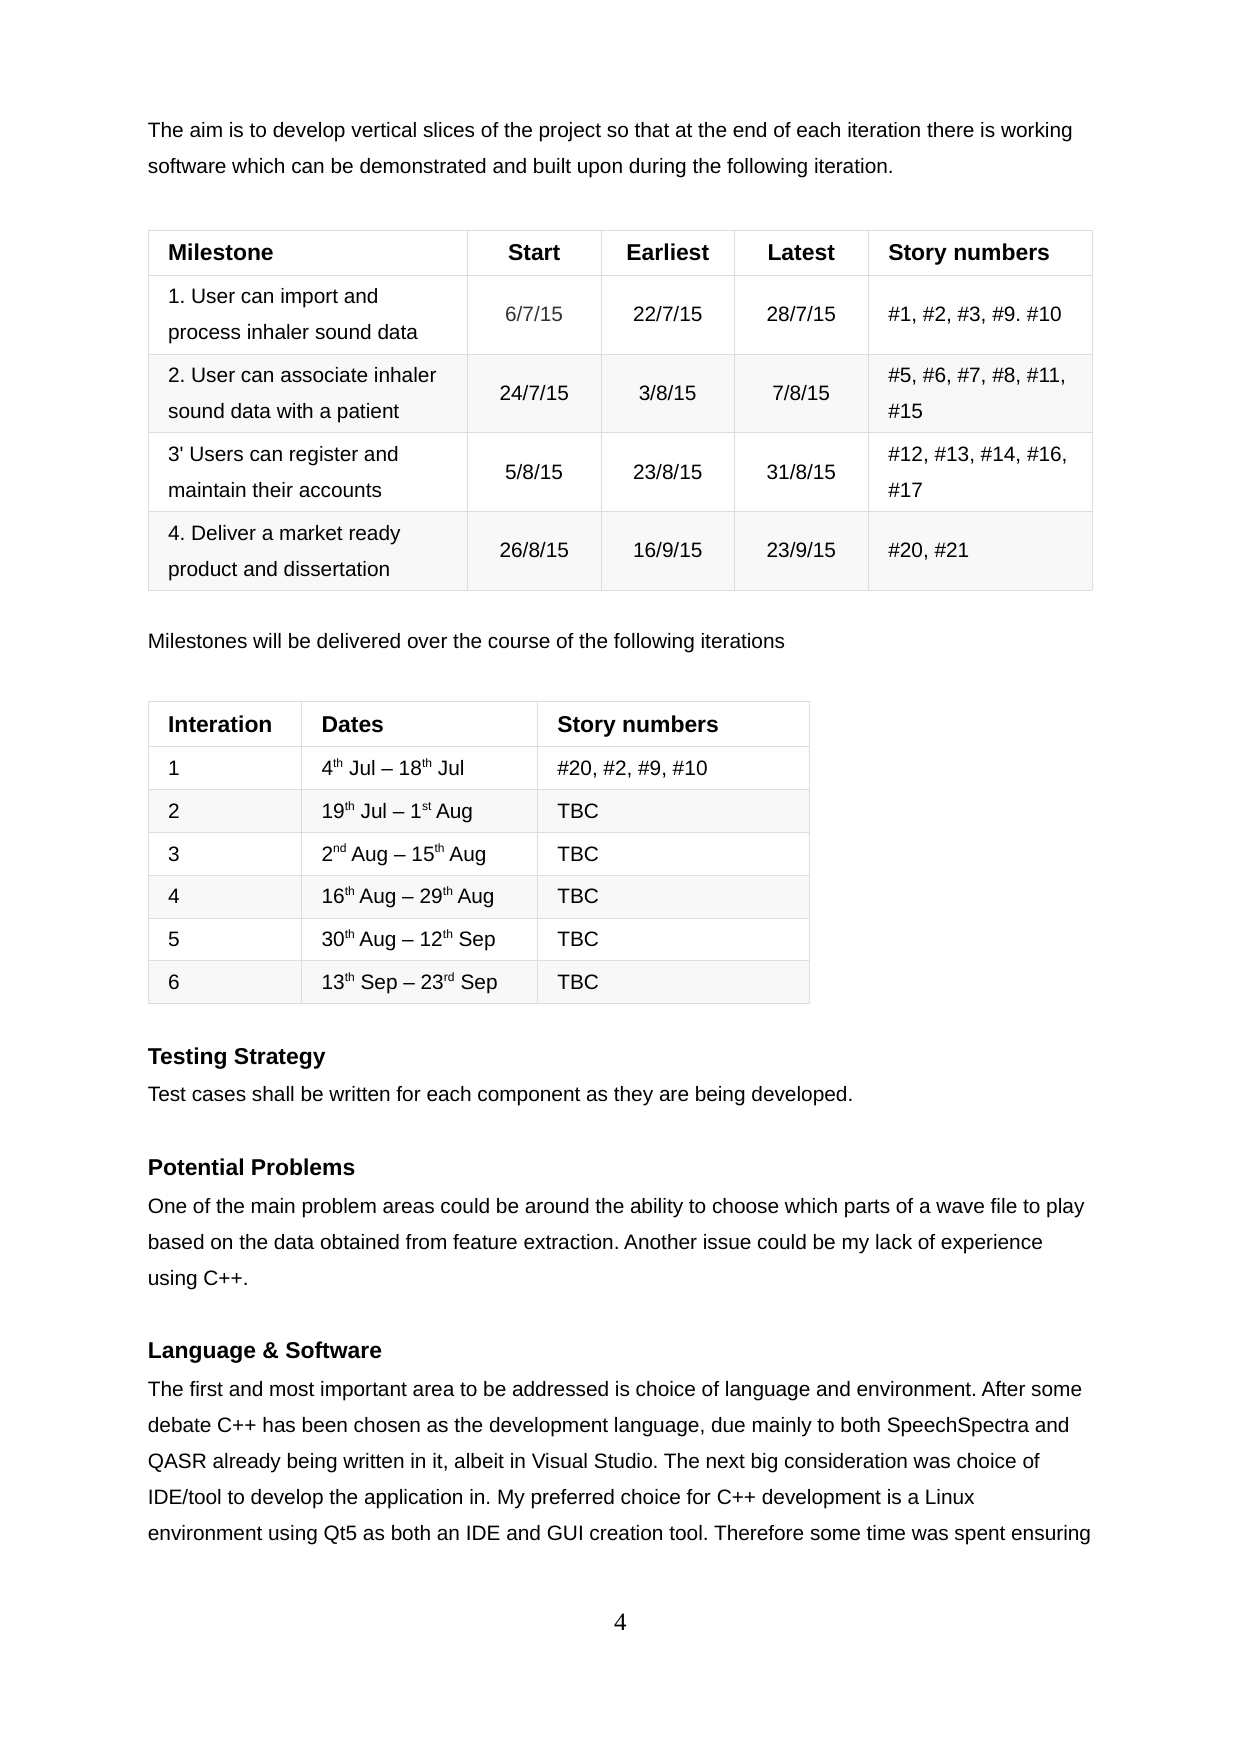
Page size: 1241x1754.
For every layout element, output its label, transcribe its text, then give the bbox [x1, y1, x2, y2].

table_cell 6/7/15 [468, 276, 601, 353]
table_cell #5, #6, #7, #8, #11, #15 [869, 355, 1092, 432]
table_cell 5 [149, 919, 301, 960]
table_cell 30th Aug – 12th Sep [302, 919, 537, 960]
table_header Latest [735, 231, 868, 275]
text The first and most important area to be addressed is choice of language and environment. After some debate C++ has been chosen as the development language, due mainly to both SpeechSpectra and QASR already being written in it, albeit in Visual Studio. The next big consideration was choice of IDE/tool to develop the application in. My preferred choice for C++ development is a Linux environment using Qt5 as both an IDE and GUI creation tool. Therefore some time was spent ensuring [148, 1377, 1093, 1544]
table_cell 2. User can associate inhaler sound data with a patient [149, 355, 467, 432]
text Milestones will be delivered over the course of the following iterations [148, 629, 1093, 653]
table_header Story numbers [538, 702, 809, 746]
table_header Milestone [149, 231, 467, 275]
table_cell #20, #2, #9, #10 [538, 747, 809, 789]
table_cell 4th Jul – 18th Jul [302, 747, 537, 789]
text The aim is to develop vertical slices of the project so that at the end of each iteration there is working software which can be demonstrated and built upon during the following iteration. [148, 118, 1093, 178]
table_cell 1 [149, 747, 301, 789]
table_cell 2 [149, 790, 301, 832]
table_cell 22/7/15 [602, 276, 734, 353]
table_cell 2nd Aug – 15th Aug [302, 833, 537, 875]
table_cell 24/7/15 [468, 355, 601, 432]
table_cell 28/7/15 [735, 276, 868, 353]
table_cell 1. User can import and process inhaler sound data [149, 276, 467, 353]
table_cell TBC [538, 919, 809, 960]
text Potential Problems [148, 1154, 1093, 1181]
table_header Story numbers [869, 231, 1092, 275]
table_cell 16th Aug – 29th Aug [302, 876, 537, 918]
table_cell TBC [538, 833, 809, 875]
table_cell 6 [149, 961, 301, 1003]
table_cell TBC [538, 876, 809, 918]
table_cell 4 [149, 876, 301, 918]
table_cell #1, #2, #3, #9. #10 [869, 276, 1092, 353]
table_cell 5/8/15 [468, 433, 601, 511]
table_cell 3/8/15 [602, 355, 734, 432]
table_cell 23/8/15 [602, 433, 734, 511]
text Test cases shall be written for each component as they are being developed. [148, 1082, 1093, 1106]
table_cell TBC [538, 961, 809, 1003]
table_cell TBC [538, 790, 809, 832]
table_cell 13th Sep – 23rd Sep [302, 961, 537, 1003]
table_header Interation [149, 702, 301, 746]
table_cell 31/8/15 [735, 433, 868, 511]
table_cell 16/9/15 [602, 512, 734, 590]
table_cell 23/9/15 [735, 512, 868, 590]
table_cell 19th Jul – 1st Aug [302, 790, 537, 832]
table_header Earliest [602, 231, 734, 275]
table_cell #20, #21 [869, 512, 1092, 590]
table_header Start [468, 231, 601, 275]
table_cell 26/8/15 [468, 512, 601, 590]
table_cell 3 [149, 833, 301, 875]
text Language & Software [148, 1337, 1093, 1364]
text One of the main problem areas could be around the ability to choose which parts of a wave file to play based on the data obtained from feature extraction. Another issue could be my lack of experience using C++. [148, 1194, 1093, 1289]
table_cell #12, #13, #14, #16, #17 [869, 433, 1092, 511]
table_cell 4. Deliver a market ready product and dissertation [149, 512, 467, 590]
text Testing Strategy [148, 1043, 1093, 1069]
table_cell 3' Users can register and maintain their accounts [149, 433, 467, 511]
table_cell 7/8/15 [735, 355, 868, 432]
table_header Dates [302, 702, 537, 746]
